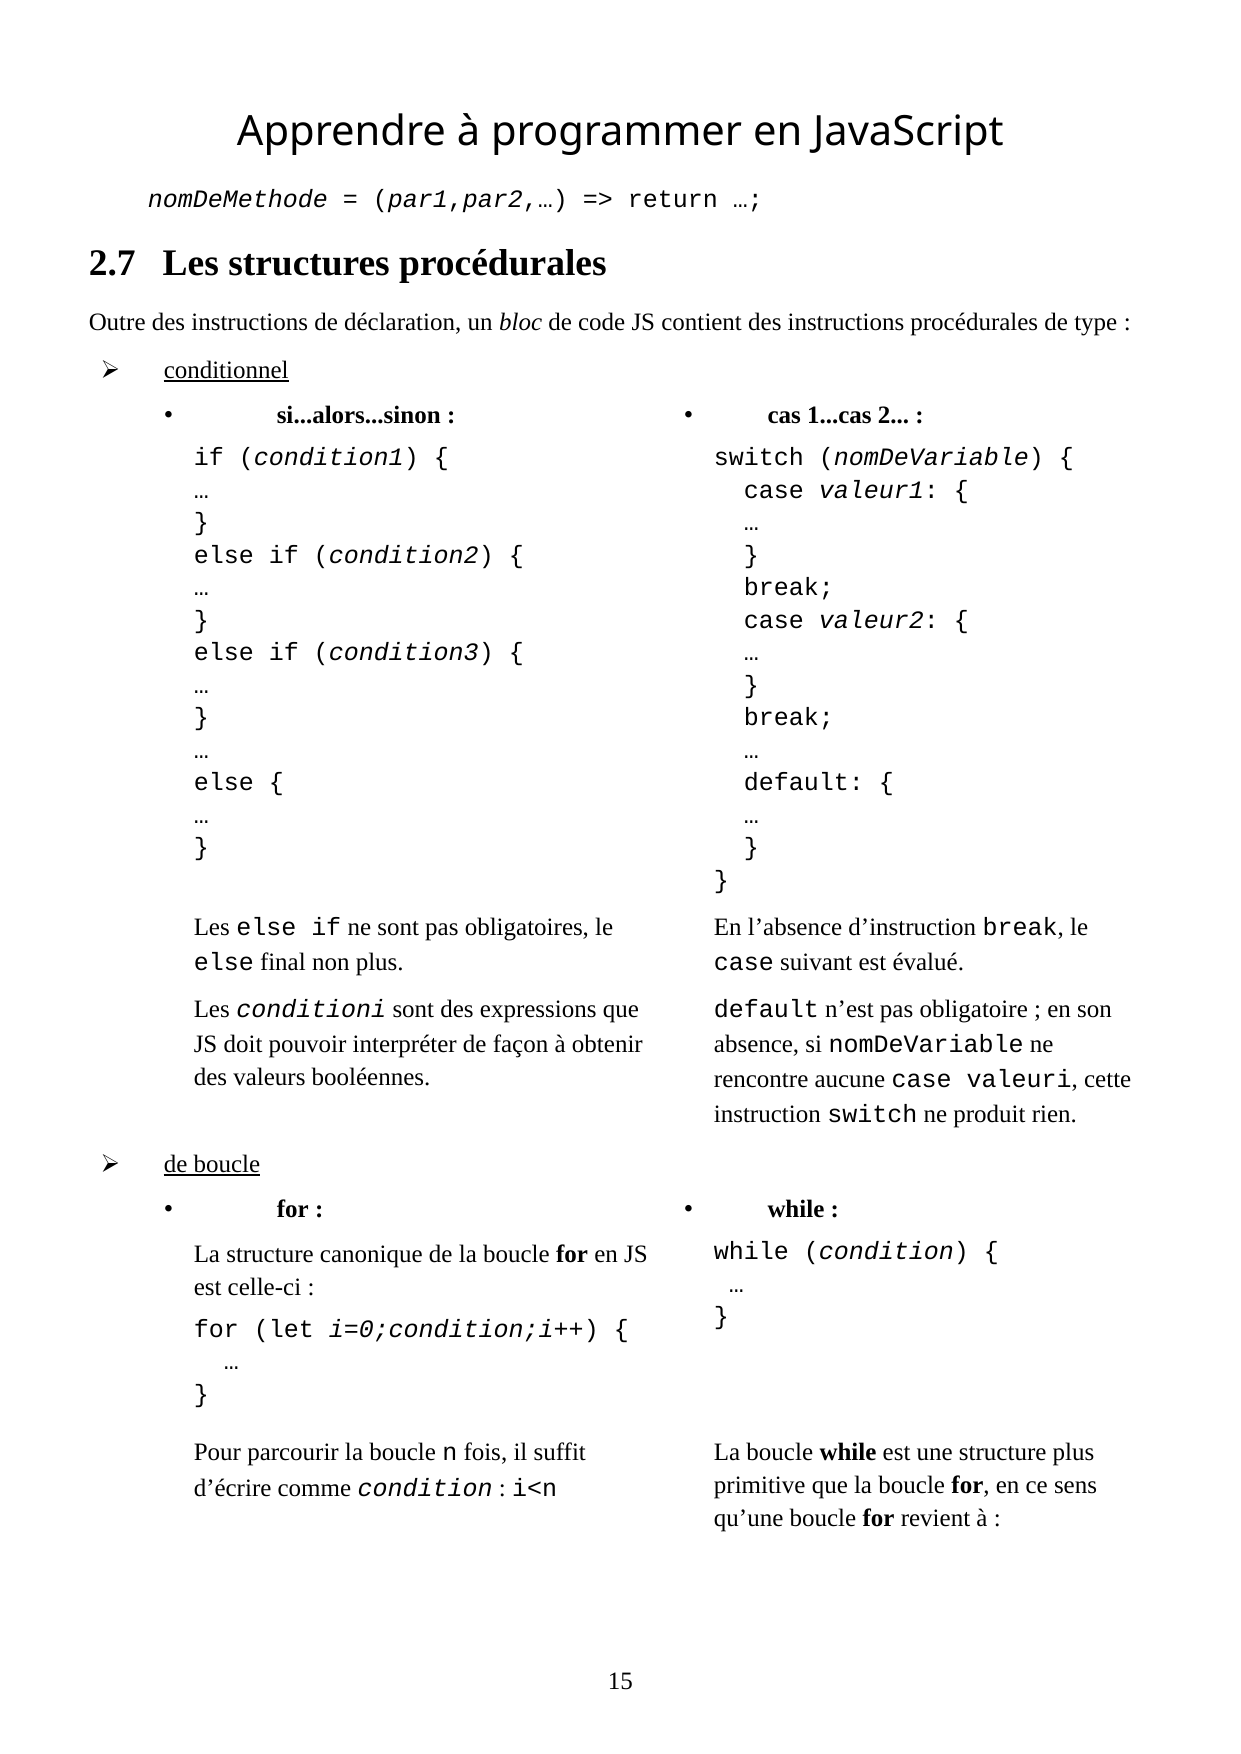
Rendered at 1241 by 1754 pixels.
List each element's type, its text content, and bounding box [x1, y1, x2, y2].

list conditionnel [100, 355, 1152, 384]
text nomDeMethode = (par1,par2,…) => return …; [148, 187, 1152, 215]
table_header for : La structure canonique de la boucle for en JS est celle-ci : for (let i=0;condition;i++) { … } [164, 1182, 655, 1426]
table_cell Pour parcourir la boucle n fois, il suffit d’écrire comme condition : i<n [164, 1426, 655, 1537]
table_cell La boucle while est une structure plus primitive que la boucle for, en ce sens qu’une boucle for revient à : [655, 1426, 1152, 1537]
subtitle Les structures procédurales [88, 240, 1152, 283]
table_cell En l’absence d’instruction break, le case suivant est évalué. default n’est pas obligatoire ; en son absence, si nomDeVariable ne rencontre aucune case valeuri, cette instruction switch ne produit rien. [655, 900, 1152, 1134]
table_cell Les else if ne sont pas obligatoires, le else final non plus. Les conditioni sont des expressions que JS doit pouvoir interpréter de façon à obtenir des valeurs booléennes. [164, 900, 655, 1134]
table_header cas 1...cas 2... : switch (nomDeVariable) { case valeur1: { … } break; case valeur2: { … } break; … default: { … } } [655, 388, 1152, 900]
table_header si...alors...sinon : if (condition1) { … } else if (condition2) { … } else if (condition3) { … } … else { … } [164, 388, 655, 900]
text Outre des instructions de déclaration, un bloc de code JS contient des instructions procédurales de type : [88, 307, 1152, 336]
table_header while : while (condition) { … } [655, 1182, 1152, 1426]
list de boucle [100, 1149, 1152, 1178]
